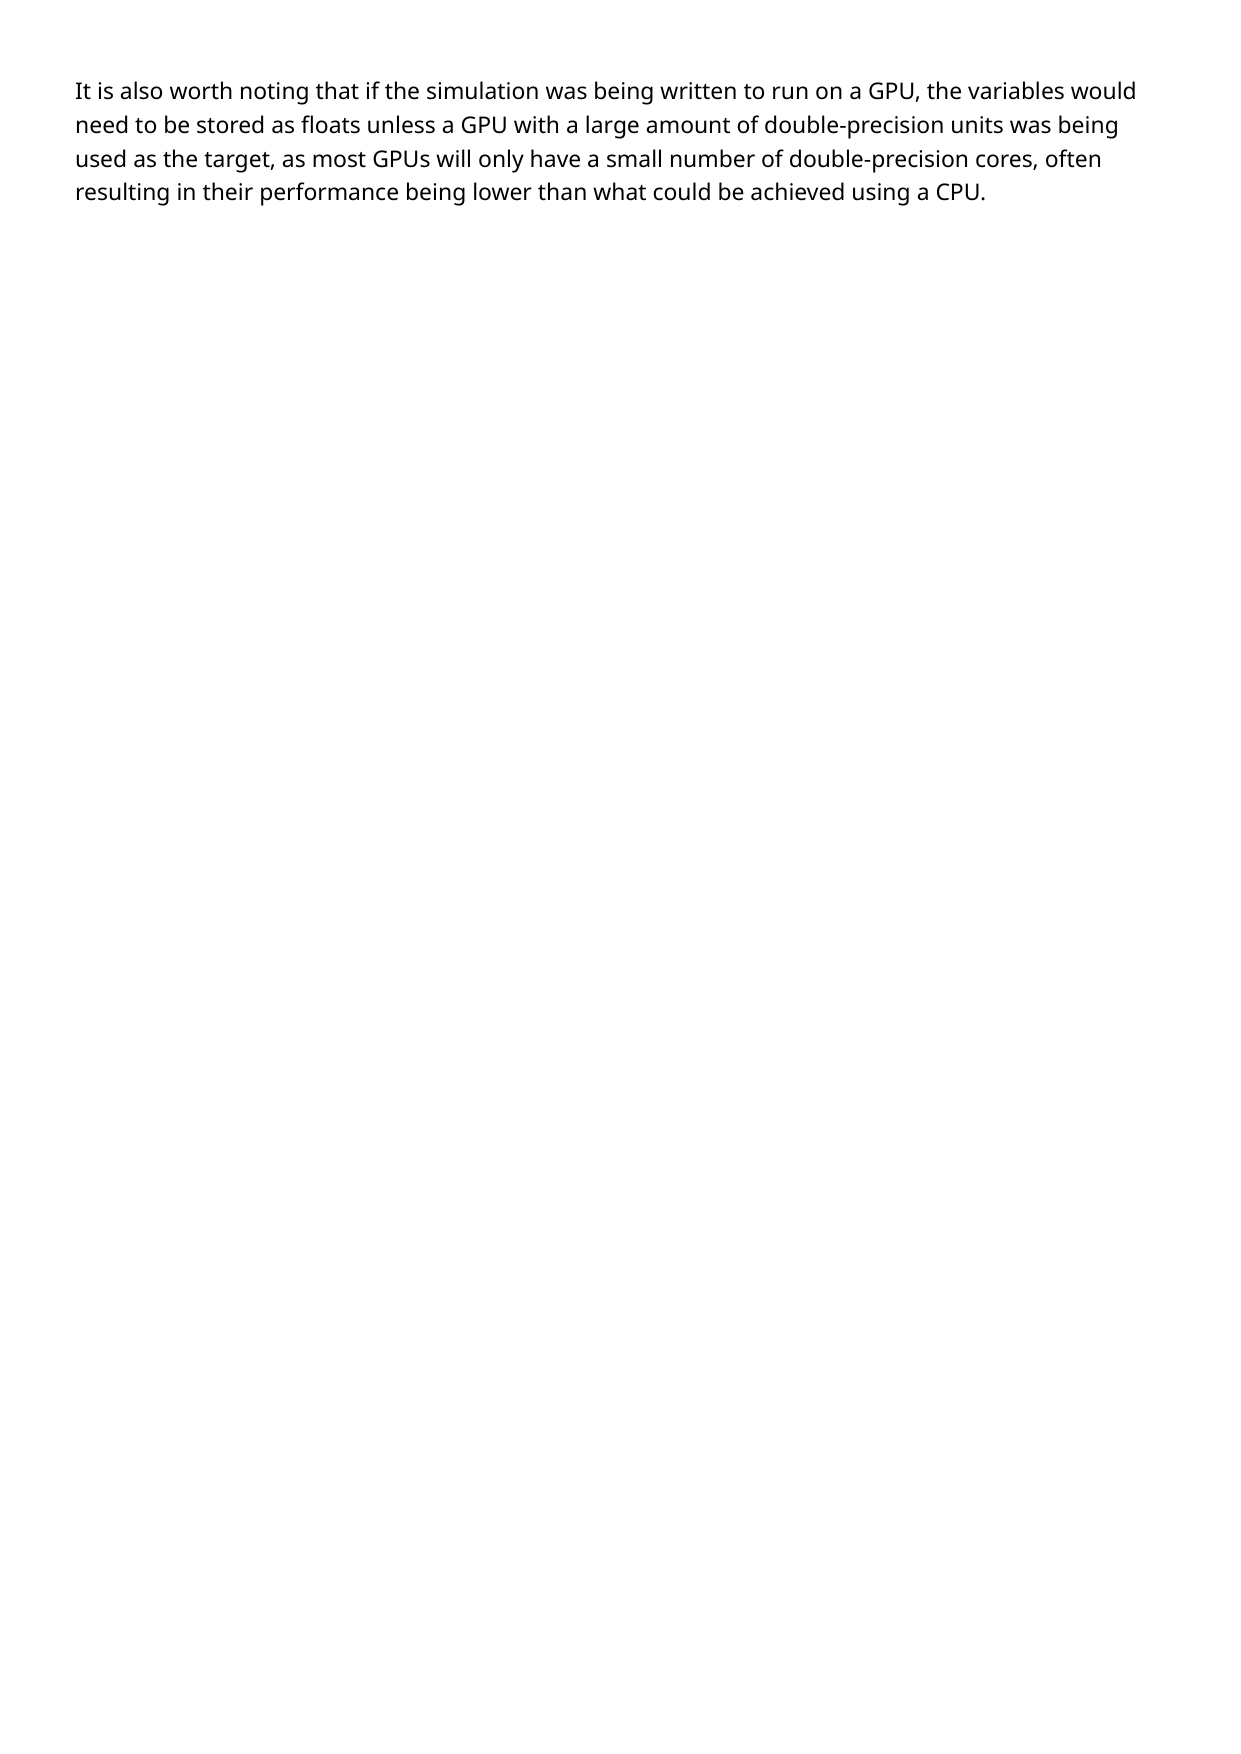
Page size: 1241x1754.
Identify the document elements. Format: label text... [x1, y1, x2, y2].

text It is also worth noting that if the simulation was being written to run on a GPU, the variables would need to be stored as floats unless a GPU with a large amount of double-precision units was being used as the target, as most GPUs will only have a small number of double-precision cores, often resulting in their performance being lower than what could be achieved using a CPU. [75, 75, 1165, 207]
